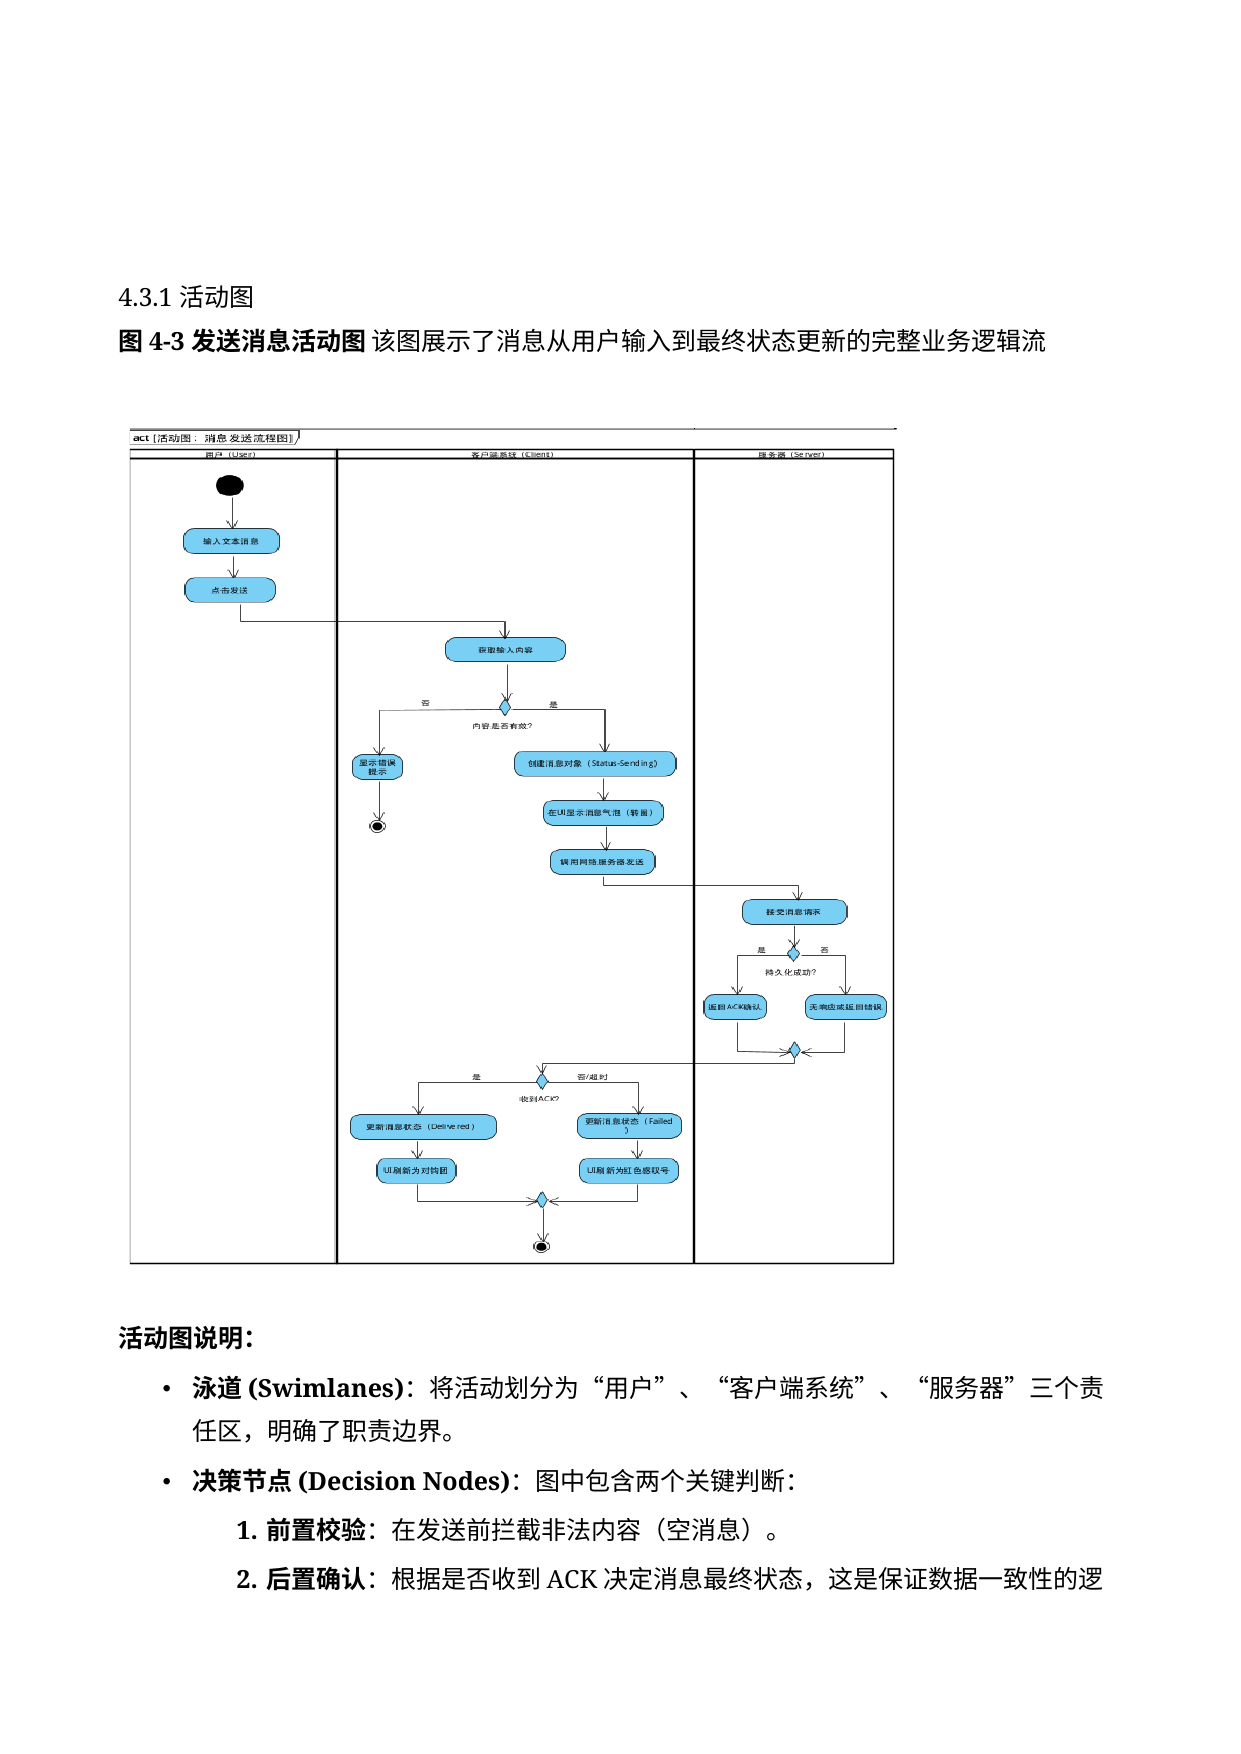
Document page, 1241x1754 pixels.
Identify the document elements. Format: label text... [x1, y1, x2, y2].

list 决策节点 (Decision Nodes)：图中包含两个关键判断： [162, 1461, 1122, 1497]
picture [129, 428, 897, 1266]
list 前置校验：在发送前拦截非法内容（空消息）。 [236, 1510, 1122, 1547]
list 后置确认：根据是否收到 ACK 决定消息最终状态，这是保证数据一致性的逻 [236, 1560, 1122, 1596]
text 活动图说明： [118, 1319, 1122, 1355]
list 泳道 (Swimlanes)：将活动划分为“用户”、“客户端系统”、“服务器”三个责任区，明确了职责边界。 [162, 1368, 1122, 1448]
text 4.3.1 活动图 图 4-3 发送消息活动图 该图展示了消息从用户输入到最终状态更新的完整业务逻辑流 [118, 236, 1122, 357]
